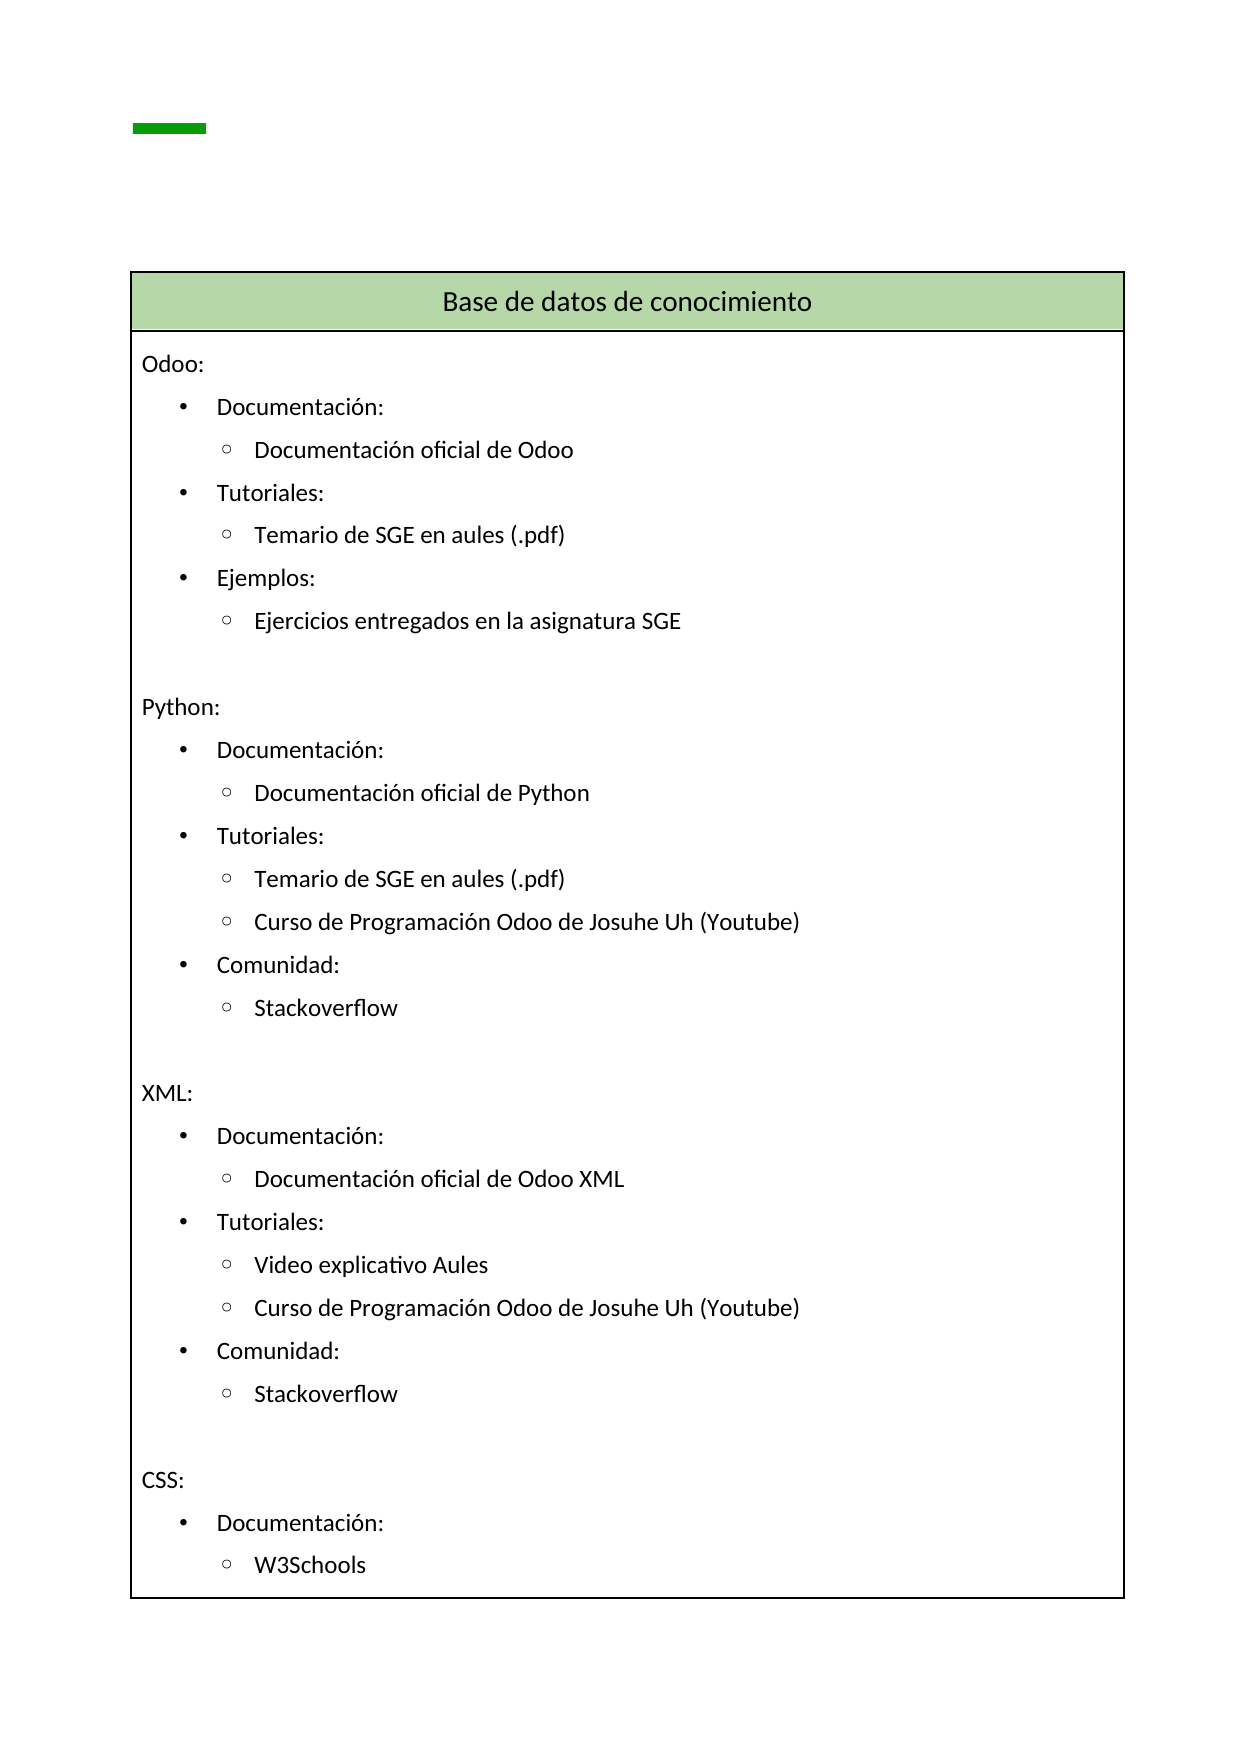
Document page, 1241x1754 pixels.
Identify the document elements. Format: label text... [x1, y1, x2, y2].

table_header Base de datos de conocimiento [132, 273, 1123, 329]
table_cell Odoo: Documentación: Documentación oficial de Odoo Tutoriales: Temario de SGE en aules (.pdf) Ejemplos: Ejercicios entregados en la asignatura SGE Python: Documentación: Documentación oficial de Python Tutoriales: Temario de SGE en aules (.pdf) Curso de Programación Odoo de Josuhe Uh (Youtube) Comunidad: Stackoverflow XML: Documentación: Documentación oficial de Odoo XML Tutoriales: Video explicativo Aules Curso de Programación Odoo de Josuhe Uh (Youtube) Comunidad: Stackoverflow CSS: Documentación: W3Schools MDN Web Docs Tutoriales: Tutorial de CSS de MDN Web Docs Comunidad: Stackoverflow Ejemplos: CodePen Docker: Documentación: Docker Docs Tutoriales: Documentos PDF de SGE en aules Ejemplos: Ejercicios de temas anteriores [132, 332, 1123, 1597]
picture [132, 123, 207, 134]
